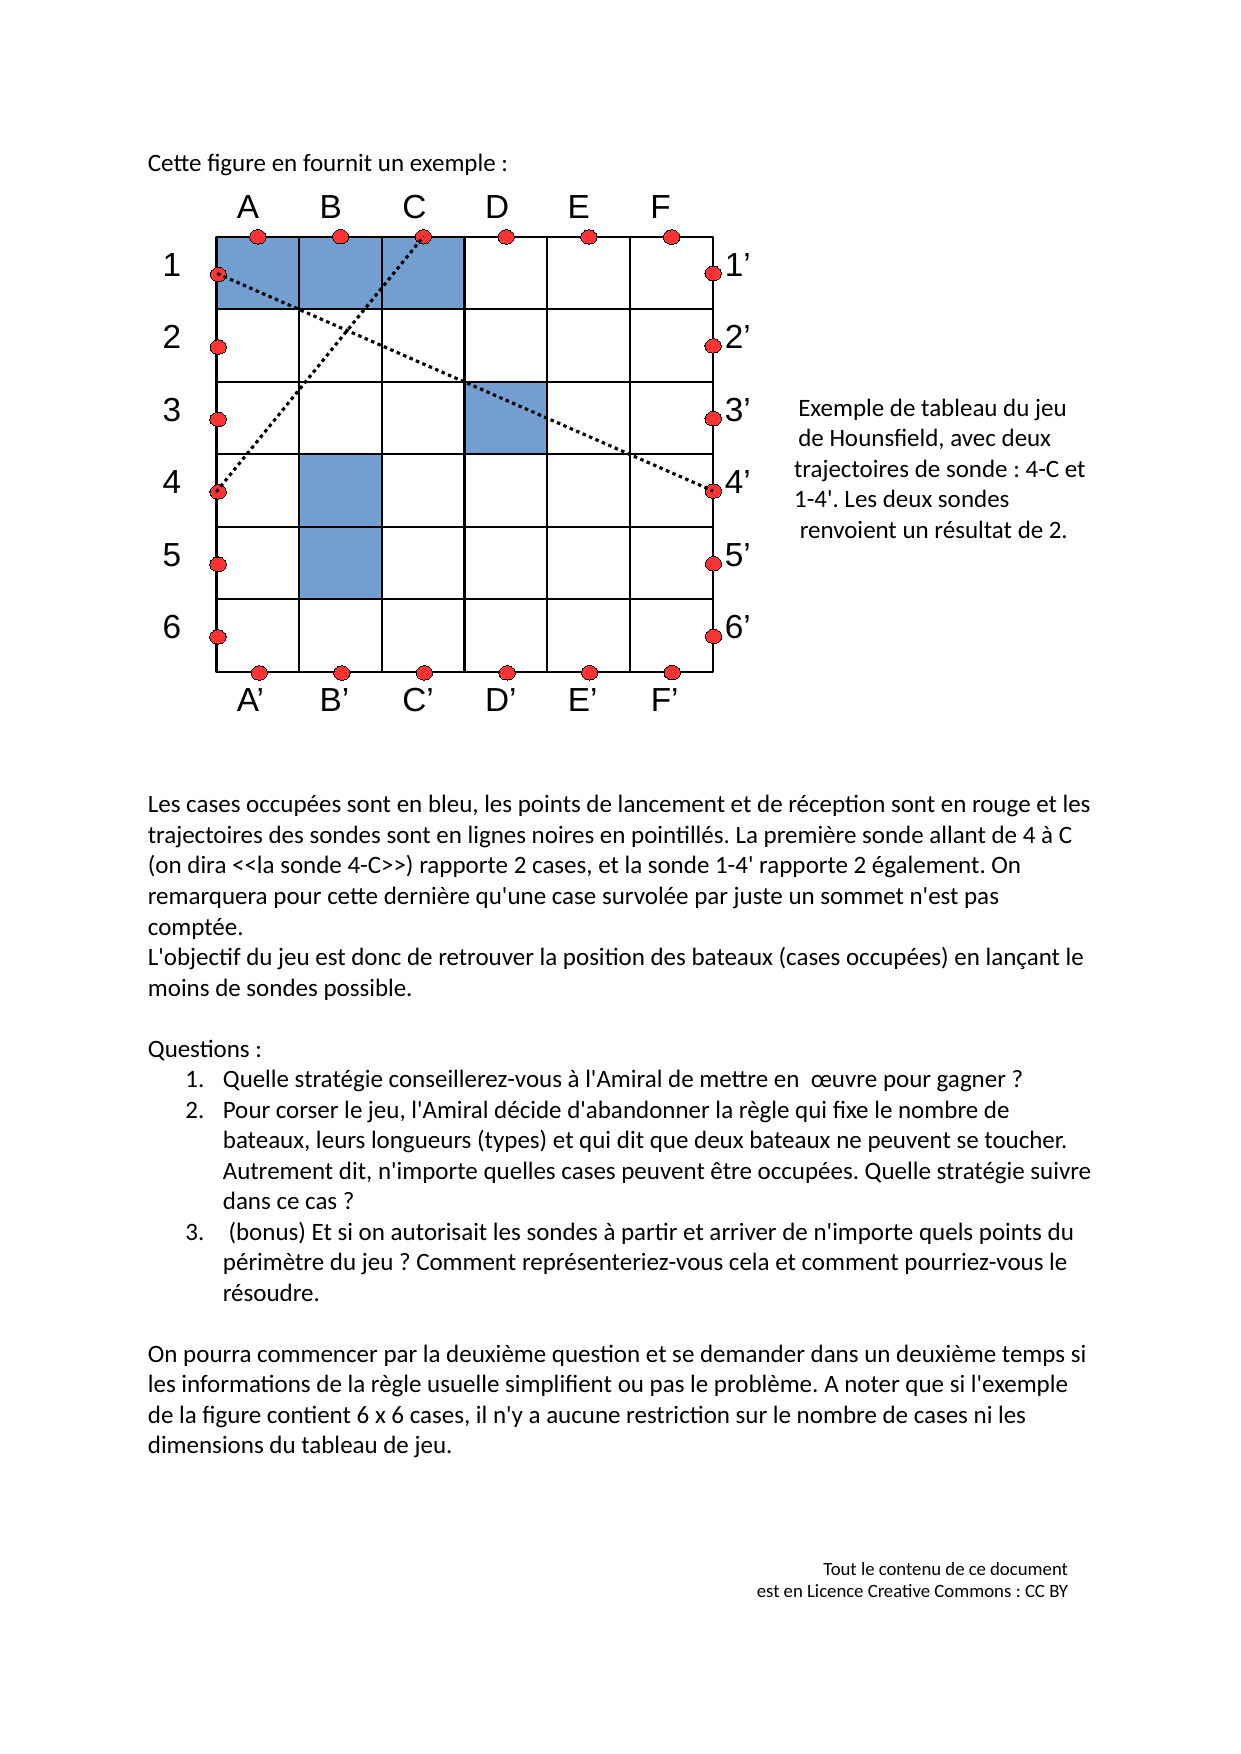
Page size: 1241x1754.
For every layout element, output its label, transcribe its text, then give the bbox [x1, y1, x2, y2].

text L'objectif du jeu est donc de retrouver la position des bateaux (cases occupées) en lançant le moins de sondes possible. [148, 941, 1093, 1002]
text Exemple de tableau du jeu de Hounsfield, avec deux trajectoires de sonde : 4-C et 1-4'. Les deux sondes renvoient un résultat de 2. [466, 455, 546, 526]
text Les cases occupées sont en bleu, les points de lancement et de réception sont en rouge et les trajectoires des sondes sont en lignes noires en pointillés. La première sonde allant de 4 à C (on dira <<la sonde 4-C>>) rapporte 2 cases, et la sonde 1-4' rapporte 2 également. On remarquera pour cette dernière qu'une case survolée par juste un sommet n'est pas comptée. [148, 788, 1093, 941]
text Cette figure en fournit un exemple : [148, 148, 1093, 178]
text Exemple de tableau du jeu de Hounsfield, avec deux trajectoires de sonde : 4-C et 1-4'. Les deux sondes renvoient un résultat de 2. [548, 455, 629, 526]
text Exemple de tableau du jeu de Hounsfield, avec deux trajectoires de sonde : 4-C et 1-4'. Les deux sondes renvoient un résultat de 2. [631, 455, 712, 526]
text Exemple de tableau du jeu de Hounsfield, avec deux trajectoires de sonde : 4-C et 1-4'. Les deux sondes renvoient un résultat de 2. [218, 455, 298, 526]
text Exemple de tableau du jeu de Hounsfield, avec deux trajectoires de sonde : 4-C et 1-4'. Les deux sondes renvoient un résultat de 2. [300, 392, 381, 453]
text Exemple de tableau du jeu de Hounsfield, avec deux trajectoires de sonde : 4-C et 1-4'. Les deux sondes renvoient un résultat de 2. [148, 392, 215, 544]
text Exemple de tableau du jeu de Hounsfield, avec deux trajectoires de sonde : 4-C et 1-4'. Les deux sondes renvoient un résultat de 2. [383, 455, 463, 526]
text Exemple de tableau du jeu de Hounsfield, avec deux trajectoires de sonde : 4-C et 1-4'. Les deux sondes renvoient un résultat de 2. [631, 392, 712, 453]
list Quelle stratégie conseillerez-vous à l'Amiral de mettre en œuvre pour gagner ? [185, 1063, 1093, 1094]
text On pourra commencer par la deuxième question et se demander dans un deuxième temps si les informations de la règle usuelle simplifient ou pas le problème. A noter que si l'exemple de la figure contient 6 x 6 cases, il n'y a aucune restriction sur le nombre de cases ni les dimensions du tableau de jeu. [148, 1338, 1093, 1460]
text Exemple de tableau du jeu de Hounsfield, avec deux trajectoires de sonde : 4-C et 1-4'. Les deux sondes renvoient un résultat de 2. [548, 392, 629, 453]
list (bonus) Et si on autorisait les sondes à partir et arriver de n'importe quels points du périmètre du jeu ? Comment représenteriez-vous cela et comment pourriez-vous le résoudre. [185, 1216, 1093, 1307]
text Exemple de tableau du jeu de Hounsfield, avec deux trajectoires de sonde : 4-C et 1-4'. Les deux sondes renvoient un résultat de 2. [383, 392, 463, 453]
text Questions : [148, 1033, 1093, 1063]
text Exemple de tableau du jeu de Hounsfield, avec deux trajectoires de sonde : 4-C et 1-4'. Les deux sondes renvoient un résultat de 2. [714, 392, 1093, 544]
text Exemple de tableau du jeu de Hounsfield, avec deux trajectoires de sonde : 4-C et 1-4'. Les deux sondes renvoient un résultat de 2. [218, 392, 298, 453]
list Pour corser le jeu, l'Amiral décide d'abandonner la règle qui fixe le nombre de bateaux, leurs longueurs (types) et qui dit que deux bateaux ne peuvent se toucher. Autrement dit, n'importe quelles cases peuvent être occupées. Quelle stratégie suivre dans ce cas ? [185, 1094, 1093, 1216]
